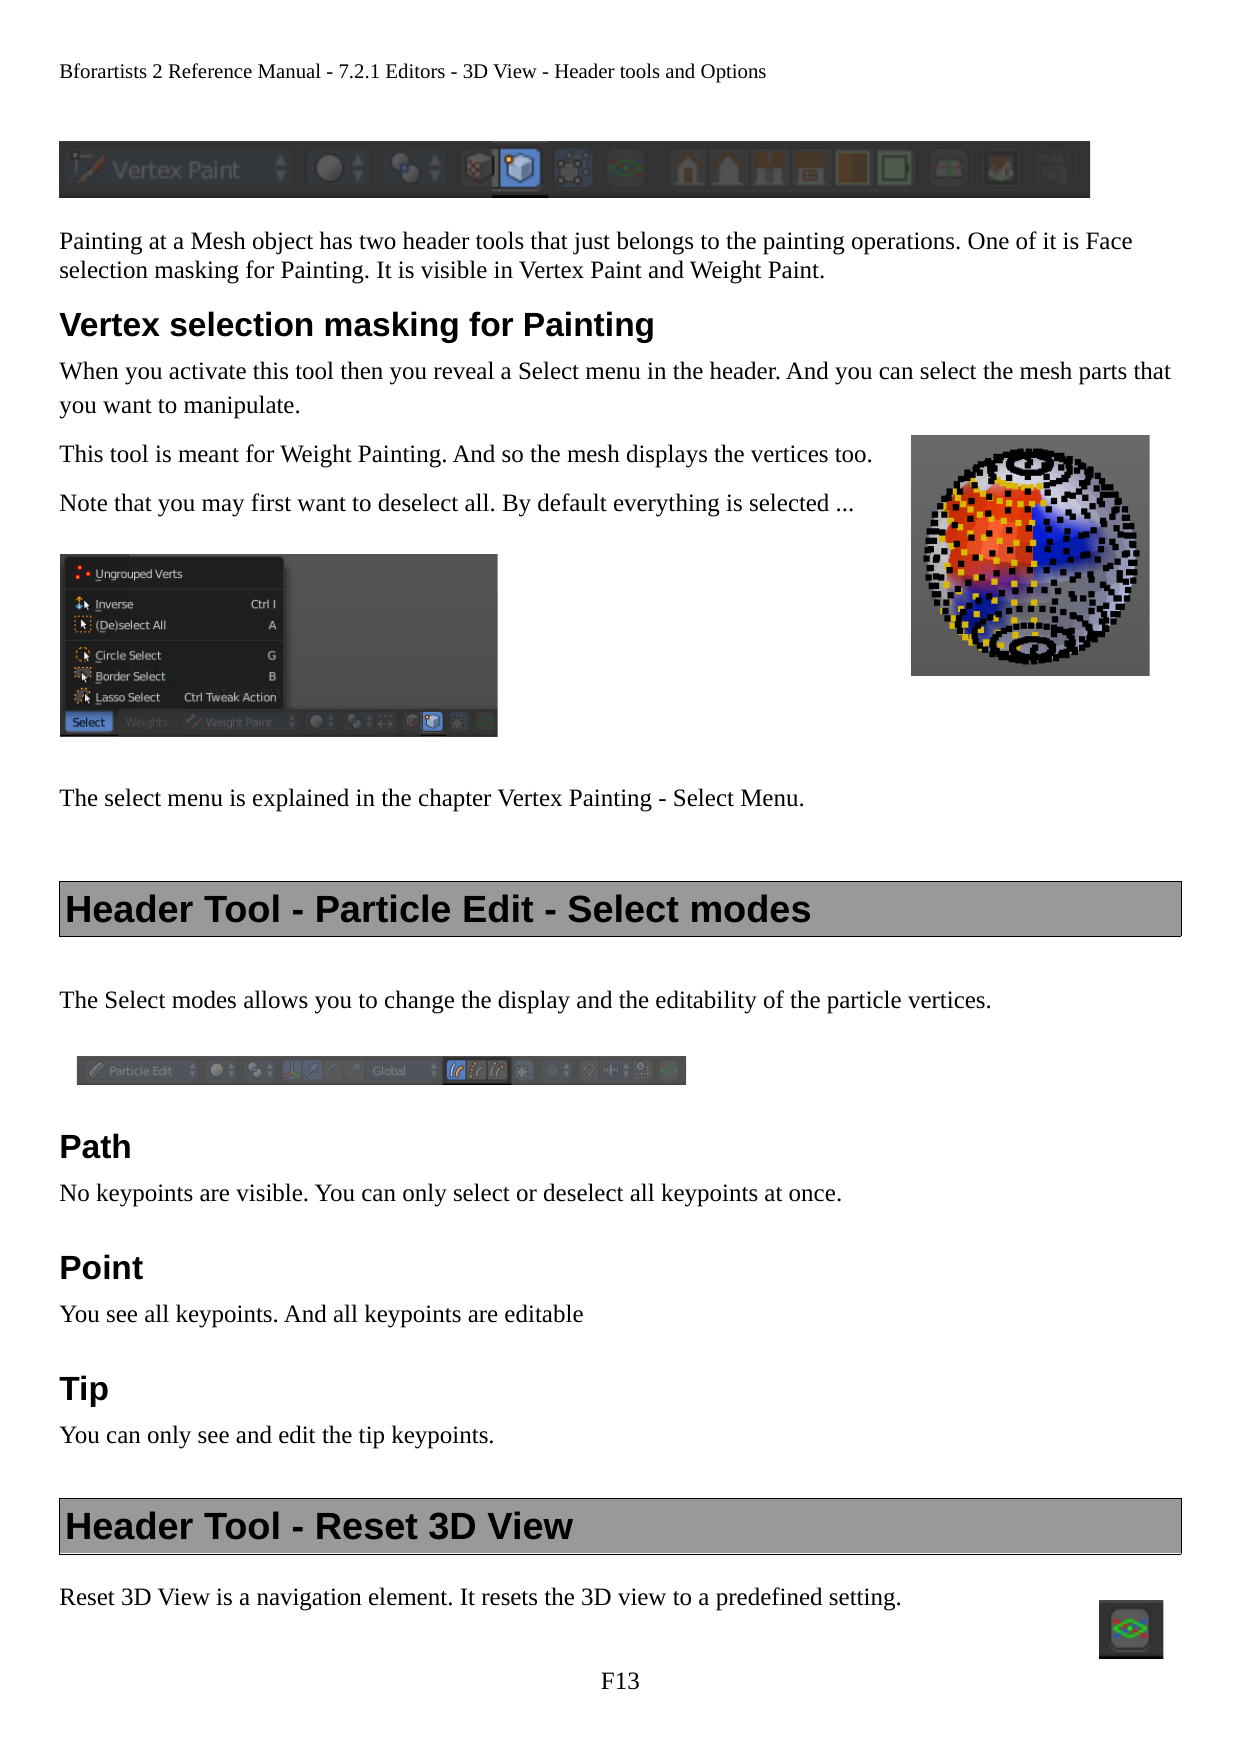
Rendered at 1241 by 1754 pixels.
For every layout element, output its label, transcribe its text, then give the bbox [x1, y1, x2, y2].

picture [60, 554, 498, 737]
text Note that you may first want to deselect all. By default everything is selected ... [59, 488, 911, 517]
subtitle Path [59, 1127, 1181, 1166]
subtitle Vertex selection masking for Painting [59, 305, 1181, 343]
text The Select modes allows you to change the display and the editability of the particle vertices. [59, 985, 1181, 1014]
table_header Header Tool - Reset 3D View [60, 1499, 1181, 1553]
subtitle Point [59, 1248, 1181, 1287]
subtitle Tip [59, 1369, 1181, 1408]
text You see all keypoints. And all keypoints are editable [59, 1299, 1181, 1328]
text Reset 3D View is a navigation element. It resets the 3D view to a predefined setting. [59, 1582, 1181, 1611]
text Painting at a Mesh object has two header tools that just belongs to the painting operations. One of it is Face selection masking for Painting. It is visible in Vertex Paint and Weight Paint. [59, 226, 1181, 284]
text This tool is meant for Weight Painting. And so the mesh displays the vertices too. [59, 439, 911, 468]
text When you activate this tool then you reveal a Select menu in the header. And you can select the mesh parts that you want to manipulate. [59, 356, 1181, 419]
text No keypoints are visible. You can only select or deselect all keypoints at once. [59, 1178, 1181, 1207]
text The select menu is explained in the chapter Vertex Painting - Select Menu. [59, 783, 1181, 812]
picture [76, 1056, 687, 1085]
table_header Header Tool - Particle Edit - Select modes [60, 882, 1181, 936]
picture [59, 141, 1091, 198]
picture [911, 435, 1150, 676]
picture [1099, 1600, 1164, 1659]
text You can only see and edit the tip keypoints. [59, 1420, 1181, 1449]
